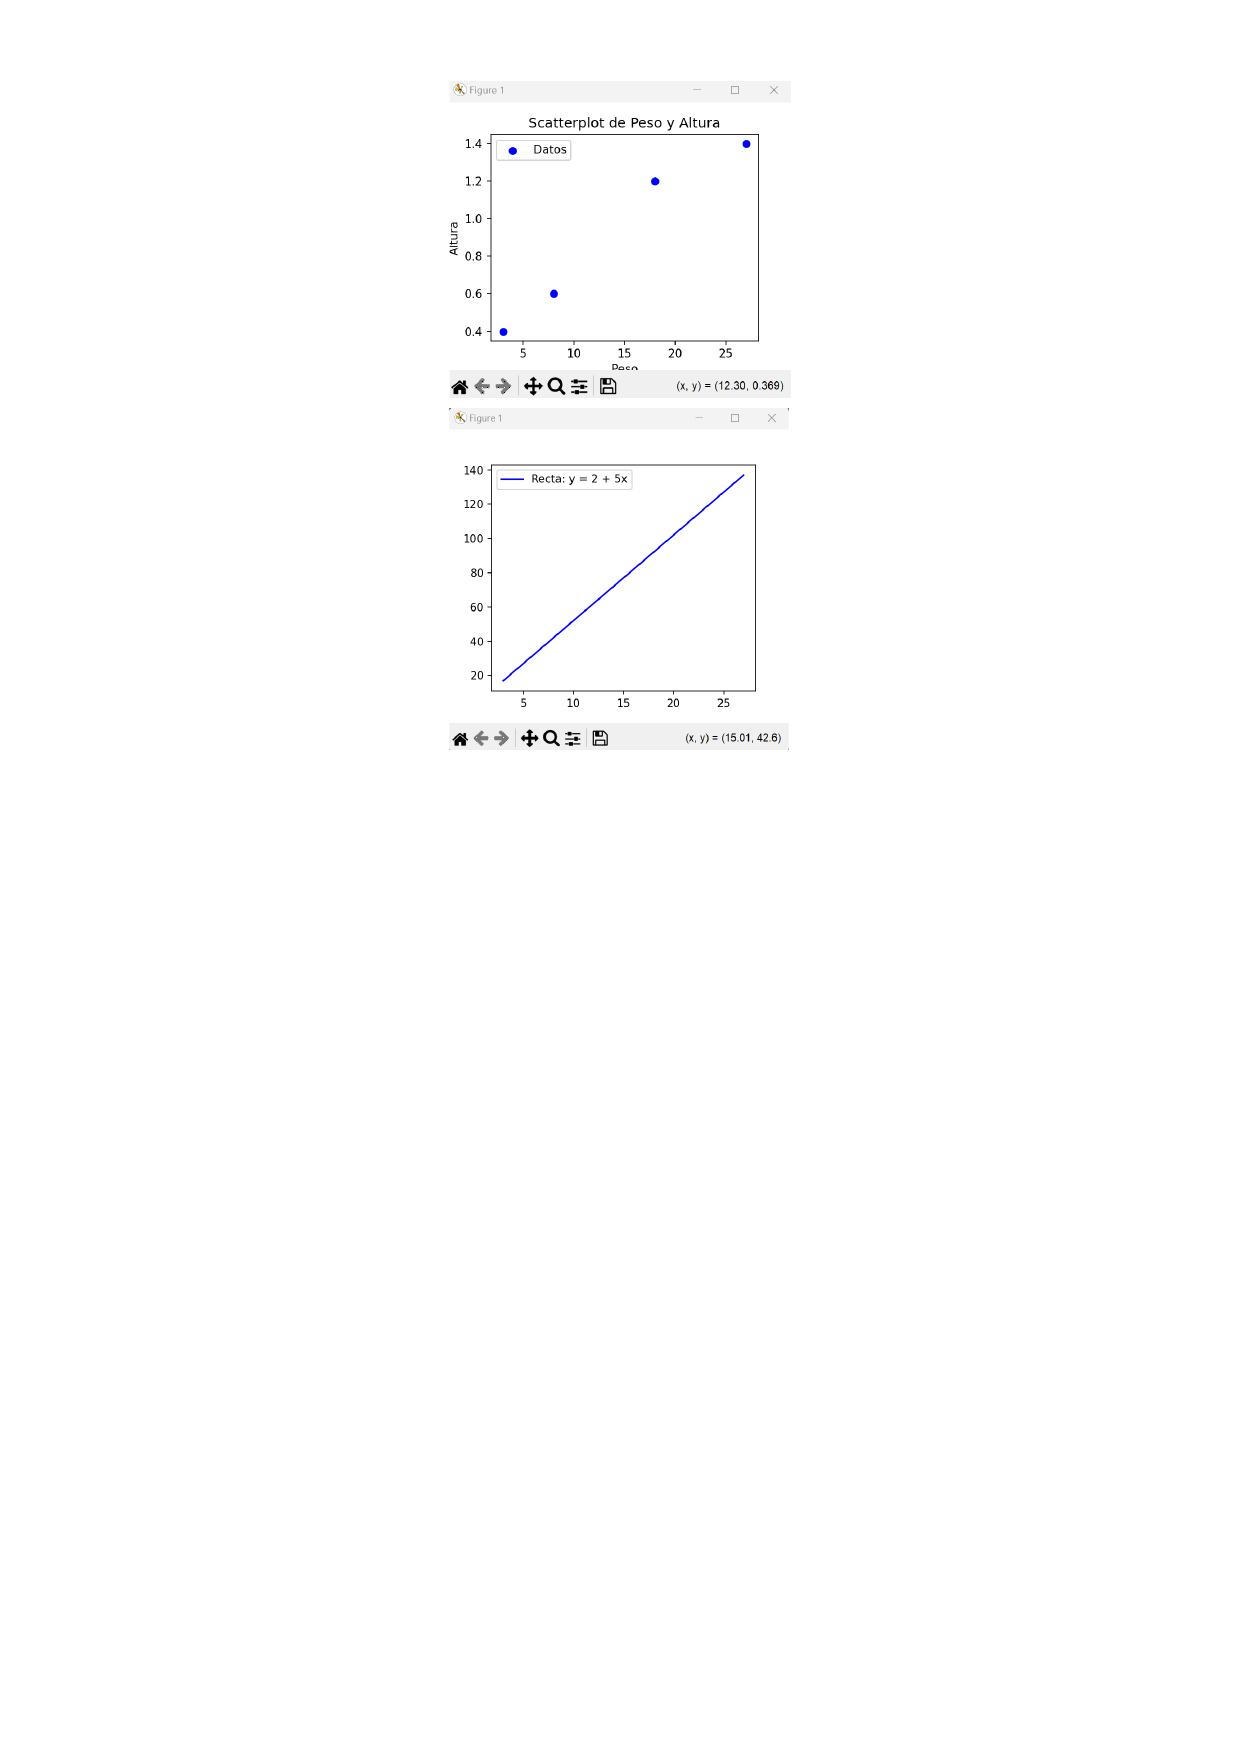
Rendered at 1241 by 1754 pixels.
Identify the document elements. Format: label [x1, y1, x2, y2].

picture [449, 408, 789, 750]
picture [449, 81, 791, 398]
